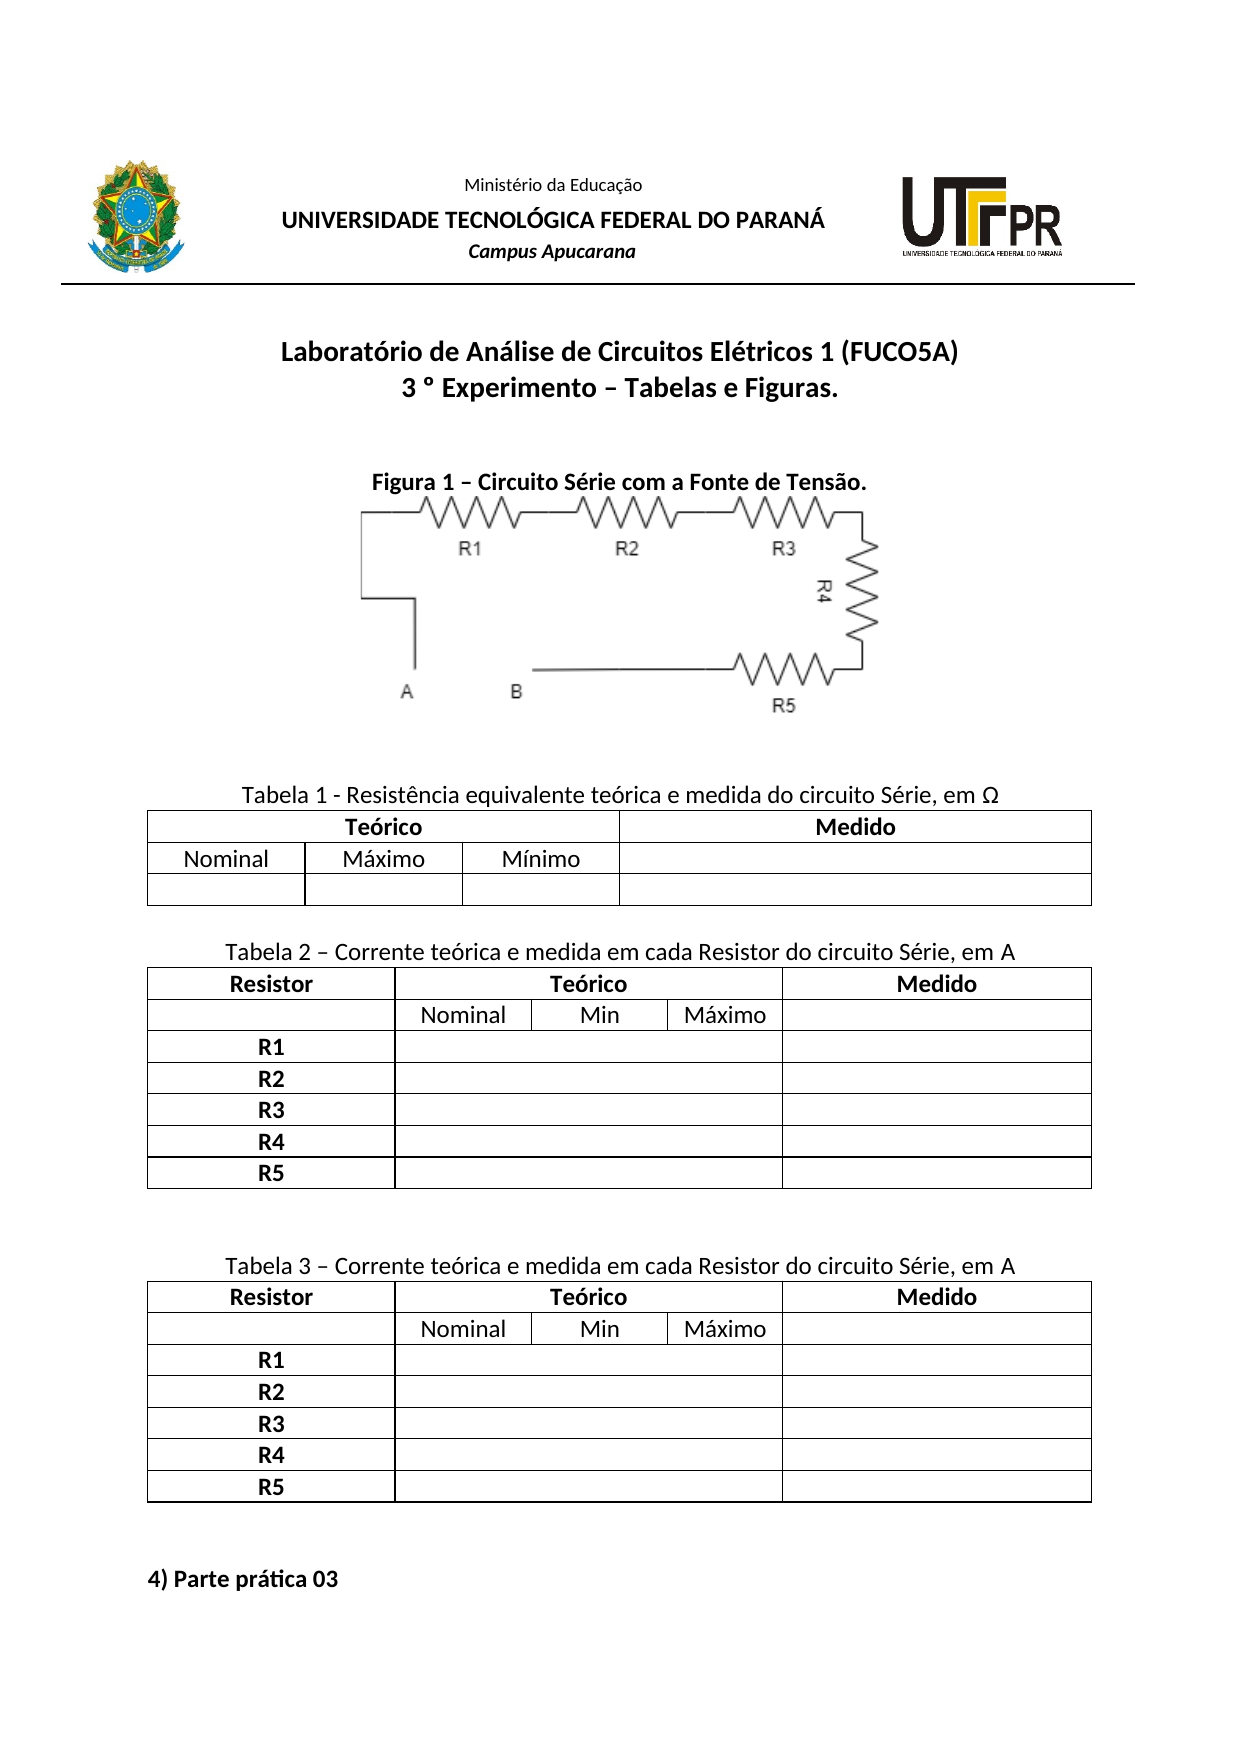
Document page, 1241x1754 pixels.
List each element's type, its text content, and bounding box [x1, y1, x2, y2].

table_cell [783, 1031, 1091, 1062]
table_header Teórico [396, 968, 782, 998]
table_cell [396, 1471, 782, 1501]
table_cell Min [532, 1313, 667, 1344]
table_cell R2 [148, 1063, 394, 1093]
table_cell Máximo [668, 1000, 782, 1030]
table_cell [306, 874, 462, 905]
table_cell [783, 1000, 1091, 1030]
table_cell [620, 843, 1091, 873]
table_cell [783, 1439, 1091, 1470]
table_cell [783, 1408, 1091, 1438]
table_cell Min [532, 1000, 667, 1030]
table_header Resistor [148, 1282, 394, 1312]
table_cell [783, 1063, 1091, 1093]
table_cell [396, 1376, 782, 1407]
table_header Resistor [148, 968, 394, 998]
table_cell R3 [148, 1094, 394, 1125]
table_cell [396, 1345, 782, 1375]
table_cell [148, 1313, 394, 1344]
table_cell [783, 1345, 1091, 1375]
table_cell [396, 1439, 782, 1470]
table_cell [396, 1408, 782, 1438]
table_cell R1 [148, 1345, 394, 1375]
table_cell [396, 1126, 782, 1156]
table_cell Máximo [306, 843, 462, 873]
table_header Medido [783, 968, 1091, 998]
table_cell R4 [148, 1126, 394, 1156]
text Tabela 2 – Corrente teórica e medida em cada Resistor do circuito Série, em A [148, 936, 1093, 967]
table_cell R1 [148, 1031, 394, 1062]
text Laboratório de Análise de Circuitos Elétricos 1 (FUCO5A) [148, 333, 1093, 369]
table_cell Nominal [396, 1313, 531, 1344]
text 3 º Experimento – Tabelas e Figuras. [148, 369, 1093, 404]
table_header Medido [783, 1282, 1091, 1312]
table_header Teórico [396, 1282, 782, 1312]
table_cell [463, 874, 619, 905]
table_cell [783, 1158, 1091, 1188]
table_cell [396, 1094, 782, 1125]
table_header Medido [620, 811, 1091, 842]
table_cell [148, 1000, 394, 1030]
text Tabela 3 – Corrente teórica e medida em cada Resistor do circuito Série, em A [148, 1250, 1093, 1281]
table_cell Máximo [668, 1313, 782, 1344]
table_cell [783, 1376, 1091, 1407]
table_cell [396, 1031, 782, 1062]
table_cell Mínimo [463, 843, 619, 873]
text Tabela 1 - Resistência equivalente teórica e medida do circuito Série, em Ω [148, 780, 1093, 810]
table_header Teórico [148, 811, 619, 842]
table_cell Nominal [148, 843, 304, 873]
table_cell R5 [148, 1158, 394, 1188]
table_cell R5 [148, 1471, 394, 1501]
table_cell [783, 1126, 1091, 1156]
table_cell R3 [148, 1408, 394, 1438]
table_cell [148, 719, 1092, 749]
table_cell [783, 1313, 1091, 1344]
table_cell [620, 874, 1091, 905]
table_header [61, 150, 211, 283]
table_cell [148, 874, 304, 905]
text 4) Parte prática 03 [148, 1563, 1093, 1594]
table_cell Nominal [396, 1000, 531, 1030]
table_header Figura 1 – Circuito Série com a Fonte de Tensão. [148, 466, 1092, 719]
table_cell [783, 1094, 1091, 1125]
table_header Ministério da Educação UNIVERSIDADE TECNOLÓGICA FEDERAL DO PARANÁ Campus Apucarana [211, 150, 895, 283]
table_cell [783, 1471, 1091, 1501]
table_header [895, 150, 1135, 283]
table_cell [396, 1158, 782, 1188]
table_cell R2 [148, 1376, 394, 1407]
table_cell R4 [148, 1439, 394, 1470]
table_cell [396, 1063, 782, 1093]
